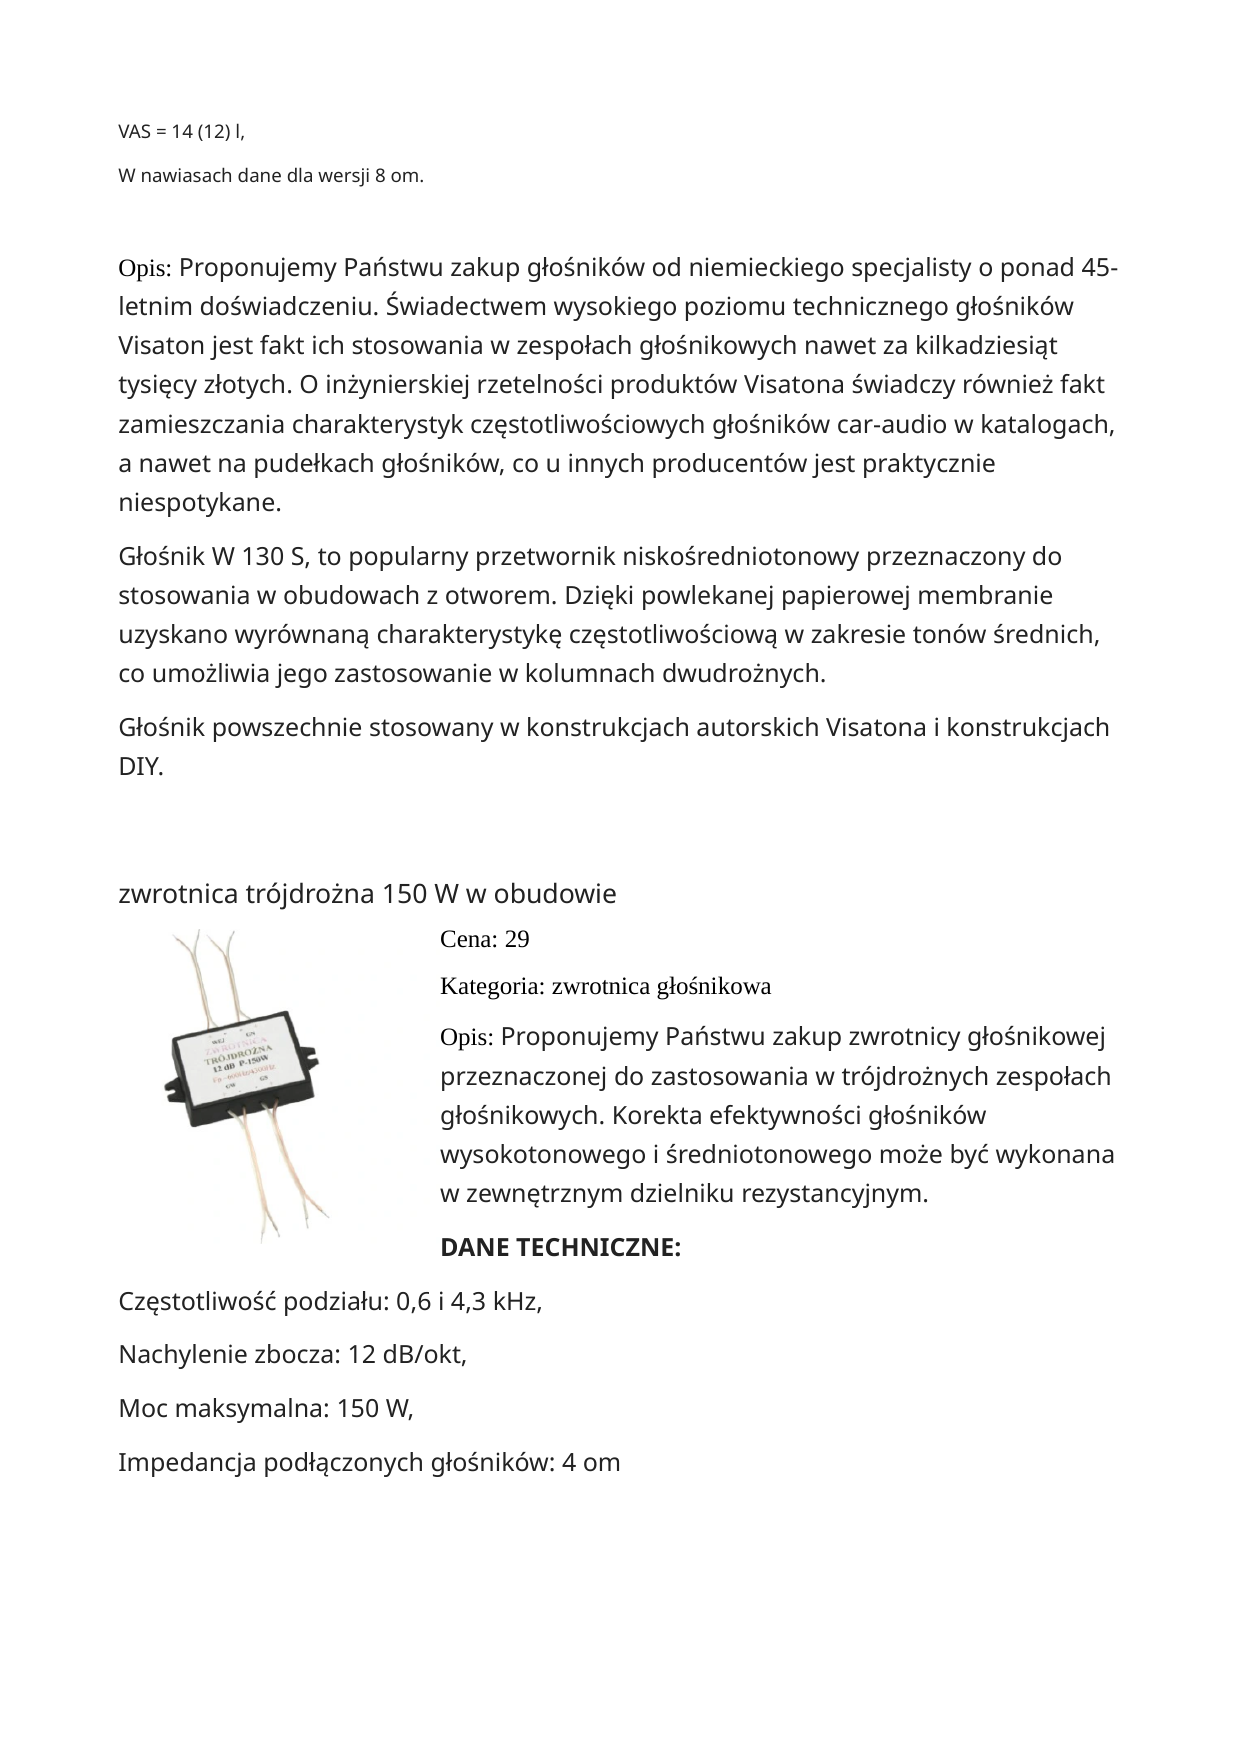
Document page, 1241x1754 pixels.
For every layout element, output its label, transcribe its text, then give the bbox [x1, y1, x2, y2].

text Nachylenie zbocza: 12 dB/okt, [118, 1337, 1122, 1371]
subtitle zwrotnica trójdrożna 150 W w obudowie [118, 875, 1122, 911]
text Moc maksymalna: 150 W, [118, 1391, 1122, 1425]
text W nawiasach dane dla wersji 8 om. [118, 162, 1122, 187]
text Głośnik powszechnie stosowany w konstrukcjach autorskich Visatona i konstrukcjach DIY. [118, 710, 1122, 783]
text VAS = 14 (12) l, [118, 118, 1122, 144]
text Głośnik W 130 S, to popularny przetwornik niskośredniotonowy przeznaczony do stosowania w obudowach z otworem. Dzięki powlekanej papierowej membranie uzyskano wyrównaną charakterystykę częstotliwościową w zakresie tonów średnich, co umożliwia jego zastosowanie w kolumnach dwudrożnych. [118, 538, 1122, 690]
text Opis: Proponujemy Państwu zakup głośników od niemieckiego specjalisty o ponad 45-letnim doświadczeniu. Świadectwem wysokiego poziomu technicznego głośników Visaton jest fakt ich stosowania w zespołach głośnikowych nawet za kilkadziesiąt tysięcy złotych. O inżynierskiej rzetelności produktów Visatona świadczy również fakt zamieszczania charakterystyk częstotliwościowych głośników car-audio w katalogach, a nawet na pudełkach głośników, co u innych producentów jest praktycznie niespotykane. [118, 250, 1122, 519]
text DANE TECHNICZNE: [118, 1229, 1122, 1263]
text Częstotliwość podziału: 0,6 i 4,3 kHz, [118, 1283, 1122, 1317]
text Impedancja podłączonych głośników: 4 om [118, 1444, 1122, 1478]
text Opis: Proponujemy Państwu zakup zwrotnicy głośnikowej przeznaczonej do zastosowania w trójdrożnych zespołach głośnikowych. Korekta efektywności głośników wysokotonowego i średniotonowego może być wykonana w zewnętrznym dzielniku rezystancyjnym. [440, 1019, 1122, 1210]
text Kategoria: zwrotnica głośnikowa [440, 971, 1122, 1000]
text Cena: 29 [440, 924, 1122, 953]
picture [104, 920, 440, 1254]
